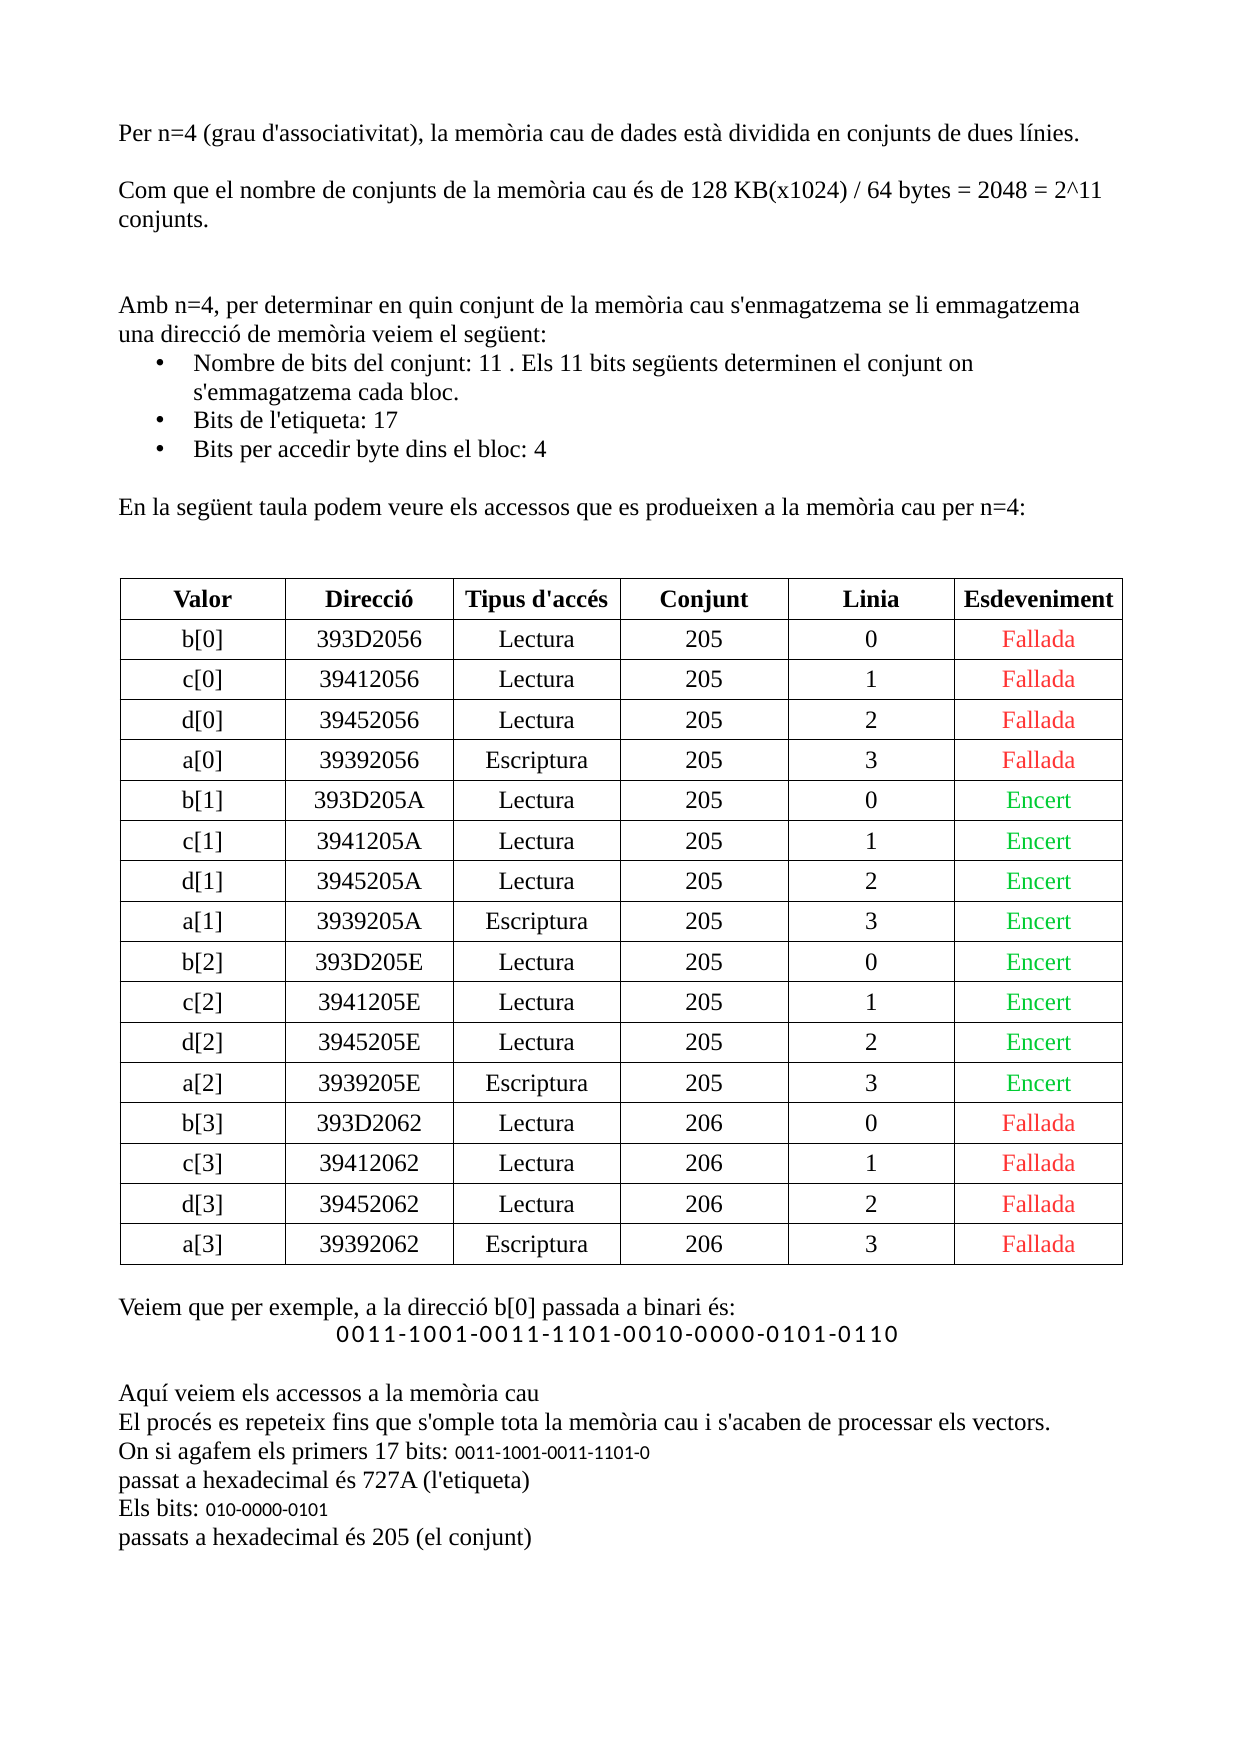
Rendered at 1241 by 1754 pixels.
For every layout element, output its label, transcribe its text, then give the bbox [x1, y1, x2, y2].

table_cell 2 [789, 1184, 954, 1223]
table_cell Lectura [454, 982, 620, 1022]
table_cell Fallada [955, 1224, 1122, 1263]
table_cell 2 [789, 861, 954, 901]
table_cell Encert [955, 1023, 1122, 1062]
table_cell d[1] [121, 861, 285, 901]
table_cell Fallada [955, 1184, 1122, 1223]
table_cell b[0] [121, 620, 285, 659]
table_cell 205 [621, 942, 788, 981]
table_cell 206 [621, 1144, 788, 1183]
table_cell 205 [621, 902, 788, 941]
table_cell 206 [621, 1103, 788, 1142]
text Aquí veiem els accessos a la memòria cau [118, 1378, 1122, 1407]
table_cell 205 [621, 821, 788, 860]
table_cell Fallada [955, 740, 1122, 780]
table_cell 1 [789, 982, 954, 1022]
table_cell 3 [789, 1224, 954, 1263]
table_cell 205 [621, 660, 788, 699]
table_cell 205 [621, 700, 788, 739]
table_cell 393D205A [286, 781, 453, 820]
table_cell 205 [621, 982, 788, 1022]
table_cell Encert [955, 982, 1122, 1022]
table_cell Lectura [454, 821, 620, 860]
table_cell 205 [621, 620, 788, 659]
table_cell Encert [955, 861, 1122, 901]
text Veiem que per exemple, a la direcció b[0] passada a binari és: [118, 1292, 1122, 1321]
table_cell a[2] [121, 1063, 285, 1102]
table_cell 39392056 [286, 740, 453, 780]
table_cell b[1] [121, 781, 285, 820]
table_header Direcció [286, 579, 453, 618]
table_cell Lectura [454, 1184, 620, 1223]
text El procés es repeteix fins que s'omple tota la memòria cau i s'acaben de processar els vectors. [118, 1407, 1122, 1436]
table_cell 3945205A [286, 861, 453, 901]
table_cell Lectura [454, 660, 620, 699]
table_cell 2 [789, 1023, 954, 1062]
table_cell c[0] [121, 660, 285, 699]
text Els bits: 010-0000-0101 [118, 1493, 1122, 1522]
text Per n=4 (grau d'associativitat), la memòria cau de dades està dividida en conjunts de dues línies. [118, 118, 1122, 147]
table_cell 1 [789, 821, 954, 860]
table_cell 205 [621, 781, 788, 820]
text On si agafem els primers 17 bits: 0011-1001-0011-1101-0 [118, 1436, 1122, 1465]
table_cell 393D2062 [286, 1103, 453, 1142]
table_cell d[0] [121, 700, 285, 739]
table_cell Escriptura [454, 902, 620, 941]
table_cell 393D205E [286, 942, 453, 981]
list Bits per accedir byte dins el bloc: 4 [156, 434, 1122, 463]
table_cell 3 [789, 902, 954, 941]
table_header Valor [121, 579, 285, 618]
table_cell 393D2056 [286, 620, 453, 659]
table_cell Encert [955, 781, 1122, 820]
text Com que el nombre de conjunts de la memòria cau és de 128 KB(x1024) / 64 bytes = 2048 = 2^11 conjunts. [118, 176, 1122, 233]
table_cell c[3] [121, 1144, 285, 1183]
text Amb n=4, per determinar en quin conjunt de la memòria cau s'enmagatzema se li emmagatzema una direcció de memòria veiem el següent: [118, 291, 1122, 348]
table_cell Encert [955, 821, 1122, 860]
table_cell d[3] [121, 1184, 285, 1223]
table_cell Lectura [454, 861, 620, 901]
table_cell 39412056 [286, 660, 453, 699]
table_header Tipus d'accés [454, 579, 620, 618]
table_cell a[0] [121, 740, 285, 780]
table_cell 3945205E [286, 1023, 453, 1062]
table_cell 3941205A [286, 821, 453, 860]
table_cell 205 [621, 861, 788, 901]
table_cell Fallada [955, 1144, 1122, 1183]
table_cell 3939205E [286, 1063, 453, 1102]
table_cell a[3] [121, 1224, 285, 1263]
table_cell 1 [789, 1144, 954, 1183]
table_cell Escriptura [454, 1224, 620, 1263]
table_cell 205 [621, 740, 788, 780]
table_cell 1 [789, 660, 954, 699]
table_cell 0 [789, 620, 954, 659]
table_cell 39452056 [286, 700, 453, 739]
table_cell b[2] [121, 942, 285, 981]
table_cell Fallada [955, 620, 1122, 659]
table_cell Lectura [454, 620, 620, 659]
table_cell 205 [621, 1063, 788, 1102]
list Nombre de bits del conjunt: 11 . Els 11 bits següents determinen el conjunt on s'emmagatzema cada bloc. [156, 348, 1122, 406]
table_cell 39412062 [286, 1144, 453, 1183]
table_cell a[1] [121, 902, 285, 941]
table_cell d[2] [121, 1023, 285, 1062]
table_cell Lectura [454, 1023, 620, 1062]
table_cell 205 [621, 1023, 788, 1062]
table_cell c[2] [121, 982, 285, 1022]
table_cell 206 [621, 1184, 788, 1223]
table_header Esdeveniment [955, 579, 1122, 618]
table_cell 39392062 [286, 1224, 453, 1263]
table_header Linia [789, 579, 954, 618]
table_cell Lectura [454, 700, 620, 739]
text passats a hexadecimal és 205 (el conjunt) [118, 1522, 1122, 1551]
table_cell Lectura [454, 942, 620, 981]
table_cell 3 [789, 1063, 954, 1102]
table_cell Fallada [955, 660, 1122, 699]
table_header Conjunt [621, 579, 788, 618]
table_cell 39452062 [286, 1184, 453, 1223]
text passat a hexadecimal és 727A (l'etiqueta) [118, 1465, 1122, 1493]
table_cell Lectura [454, 1144, 620, 1183]
table_cell 3 [789, 740, 954, 780]
table_cell Escriptura [454, 740, 620, 780]
table_cell 0 [789, 942, 954, 981]
table_cell 0 [789, 1103, 954, 1142]
table_cell Fallada [955, 1103, 1122, 1142]
list Bits de l'etiqueta: 17 [156, 406, 1122, 434]
table_cell Encert [955, 902, 1122, 941]
table_cell Encert [955, 1063, 1122, 1102]
table_cell b[3] [121, 1103, 285, 1142]
table_cell Lectura [454, 781, 620, 820]
table_cell c[1] [121, 821, 285, 860]
text En la següent taula podem veure els accessos que es produeixen a la memòria cau per n=4: [118, 492, 1122, 521]
table_cell 206 [621, 1224, 788, 1263]
table_cell Fallada [955, 700, 1122, 739]
table_cell Escriptura [454, 1063, 620, 1102]
table_cell Encert [955, 942, 1122, 981]
table_cell Lectura [454, 1103, 620, 1142]
table_cell 0 [789, 781, 954, 820]
table_cell 3939205A [286, 902, 453, 941]
table_cell 3941205E [286, 982, 453, 1022]
table_cell 2 [789, 700, 954, 739]
